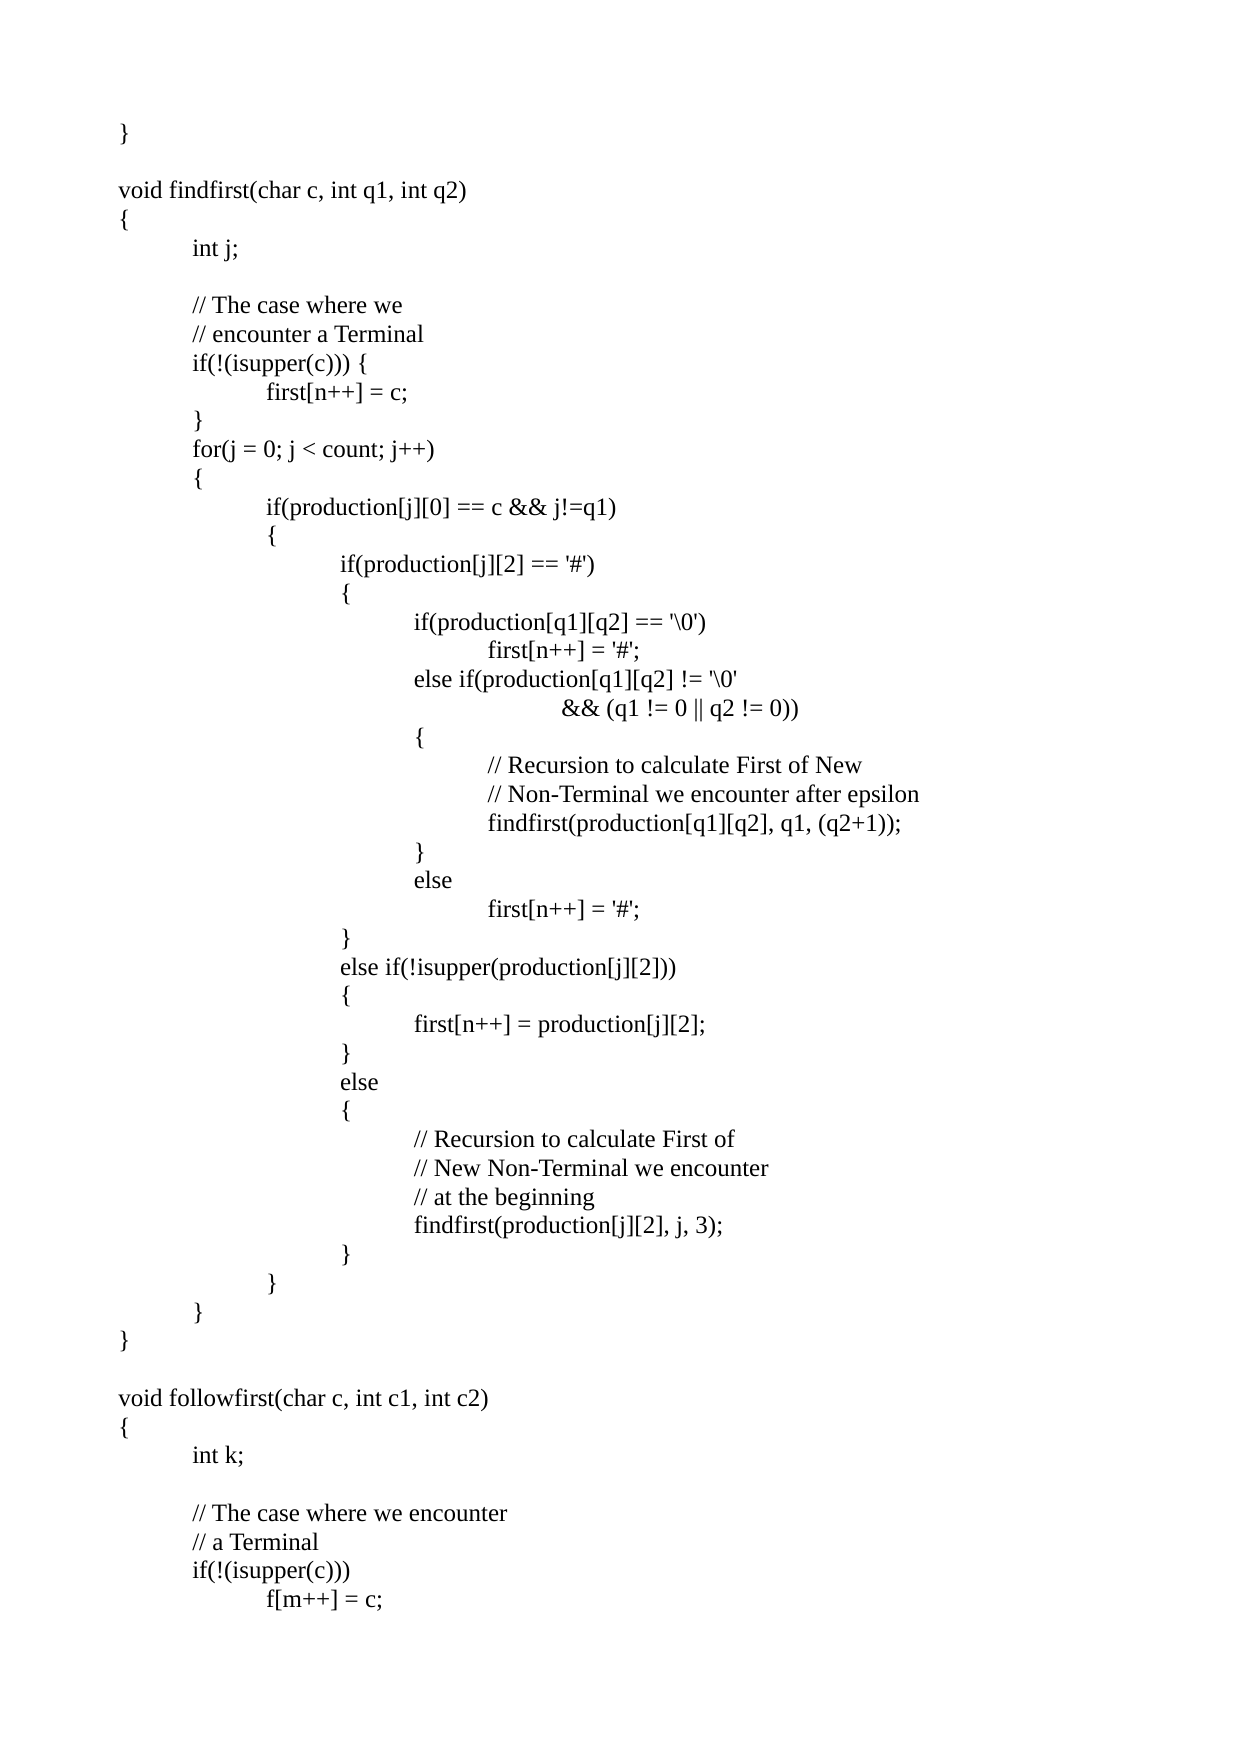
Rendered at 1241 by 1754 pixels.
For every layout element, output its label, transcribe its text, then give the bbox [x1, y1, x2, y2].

text // Recursion to calculate First of [118, 1124, 1122, 1153]
text // The case where we encounter [118, 1498, 1122, 1527]
text else [118, 1067, 1122, 1096]
text int k; [118, 1441, 1122, 1469]
text if(production[j][0] == c && j!=q1) [118, 492, 1122, 521]
text { [118, 722, 1122, 751]
text // New Non-Terminal we encounter [118, 1153, 1122, 1182]
text } [118, 837, 1122, 866]
text } [118, 1239, 1122, 1268]
text // The case where we [118, 291, 1122, 319]
text int j; [118, 233, 1122, 262]
text // at the beginning [118, 1182, 1122, 1211]
text // encounter a Terminal [118, 319, 1122, 348]
text && (q1 != 0 || q2 != 0)) [118, 693, 1122, 722]
text first[n++] = c; [118, 377, 1122, 406]
text { [118, 981, 1122, 1009]
text } [118, 406, 1122, 434]
text void findfirst(char c, int q1, int q2) [118, 176, 1122, 204]
text } [118, 1268, 1122, 1297]
text { [118, 1412, 1122, 1441]
text if(!(isupper(c))) { [118, 348, 1122, 377]
text first[n++] = '#'; [118, 636, 1122, 664]
text void followfirst(char c, int c1, int c2) [118, 1383, 1122, 1412]
text findfirst(production[j][2], j, 3); [118, 1211, 1122, 1239]
text f[m++] = c; [118, 1584, 1122, 1613]
text } [118, 118, 1122, 147]
text first[n++] = production[j][2]; [118, 1009, 1122, 1038]
text if(!(isupper(c))) [118, 1556, 1122, 1584]
text if(production[q1][q2] == '\0') [118, 607, 1122, 636]
text first[n++] = '#'; [118, 894, 1122, 923]
text // Non-Terminal we encounter after epsilon [118, 779, 1122, 808]
text { [118, 1096, 1122, 1124]
text { [118, 521, 1122, 549]
text { [118, 204, 1122, 233]
text } [118, 1297, 1122, 1326]
text findfirst(production[q1][q2], q1, (q2+1)); [118, 808, 1122, 837]
text { [118, 463, 1122, 492]
text // Recursion to calculate First of New [118, 751, 1122, 779]
text if(production[j][2] == '#') [118, 549, 1122, 578]
text else if(!isupper(production[j][2])) [118, 952, 1122, 981]
text } [118, 1326, 1122, 1354]
text else [118, 866, 1122, 894]
text { [118, 578, 1122, 607]
text for(j = 0; j < count; j++) [118, 434, 1122, 463]
text } [118, 923, 1122, 952]
text // a Terminal [118, 1527, 1122, 1556]
text } [118, 1038, 1122, 1067]
text else if(production[q1][q2] != '\0' [118, 664, 1122, 693]
